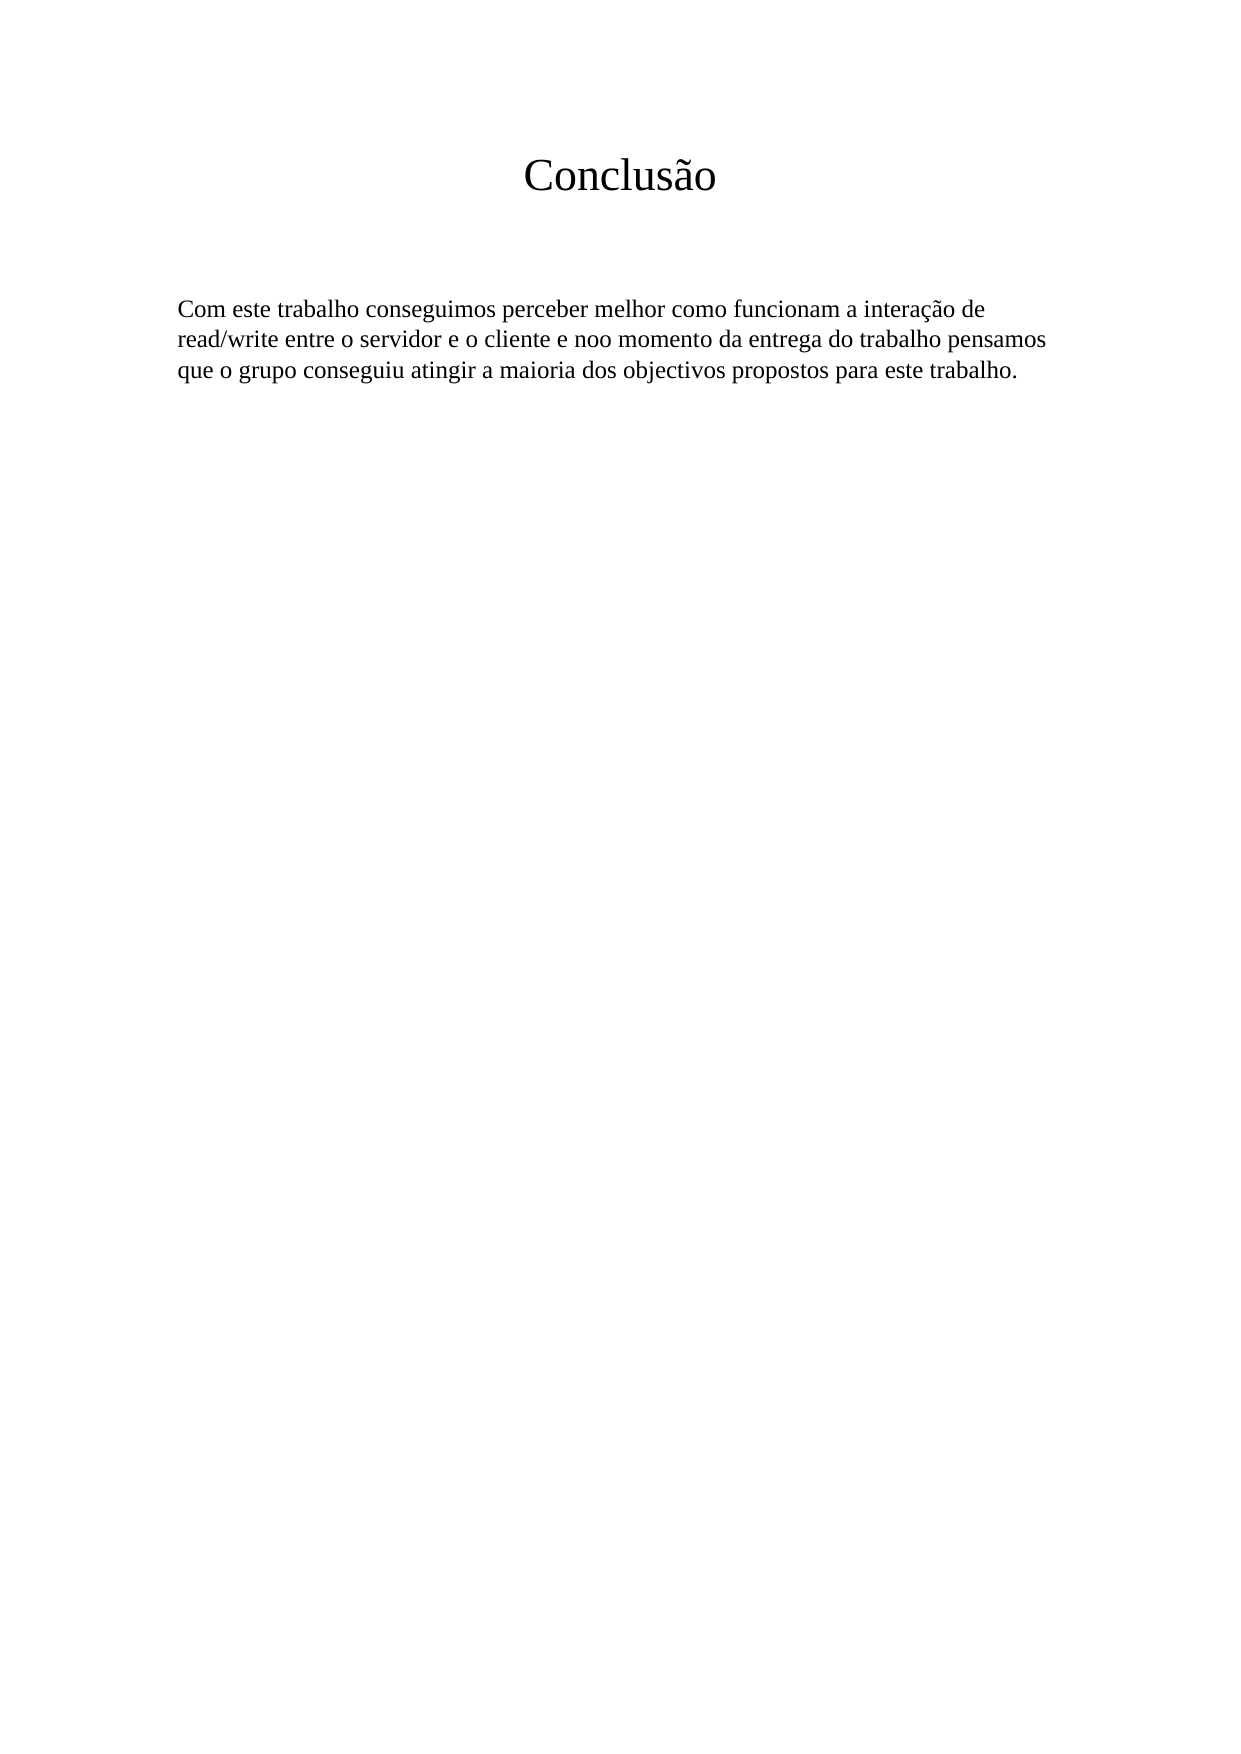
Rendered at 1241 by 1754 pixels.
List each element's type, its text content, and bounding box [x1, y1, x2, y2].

text Conclusão [177, 148, 1063, 200]
text Com este trabalho conseguimos perceber melhor como funcionam a interação de read/write entre o servidor e o cliente e noo momento da entrega do trabalho pensamos que o grupo conseguiu atingir a maioria dos objectivos propostos para este trabalho. [177, 294, 1063, 384]
